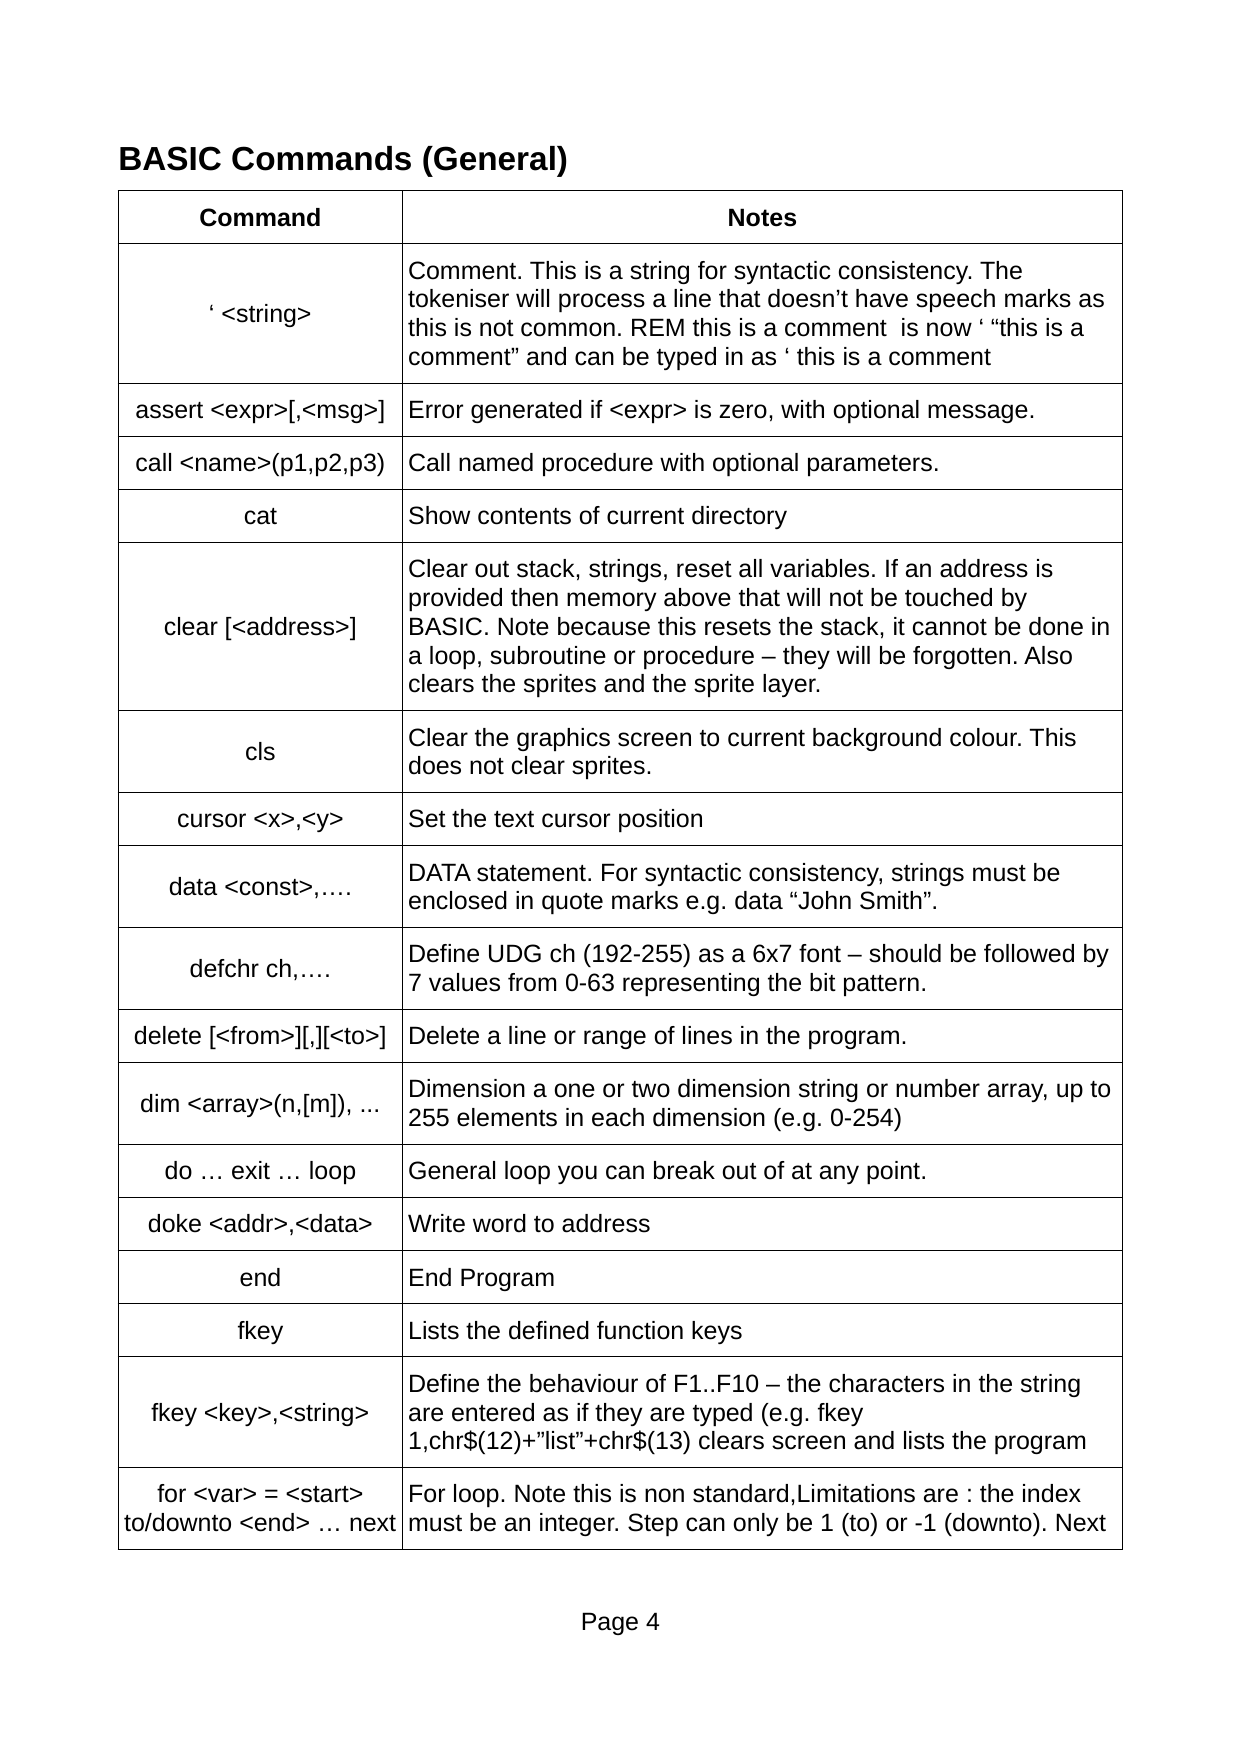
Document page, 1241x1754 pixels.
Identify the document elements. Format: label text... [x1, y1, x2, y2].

table_cell Define the behaviour of F1..F10 – the characters in the string are entered as if they are typed (e.g. fkey 1,chr$(12)+”list”+chr$(13) clears screen and lists the program [403, 1357, 1122, 1467]
subtitle BASIC Commands (General) [118, 139, 1122, 177]
table_cell Cat [119, 490, 402, 542]
table_cell Dimension a one or two dimension string or number array, up to 255 elements in each dimension (e.g. 0-254) [403, 1063, 1122, 1144]
table_cell Write word to address [403, 1198, 1122, 1250]
table_cell Do … exit … loop [119, 1145, 402, 1197]
table_cell Delete [<from>][,][<to>] [119, 1010, 402, 1062]
table_cell General loop you can break out of at any point. [403, 1145, 1122, 1197]
table_cell End [119, 1251, 402, 1303]
table_header Command [119, 191, 402, 243]
table_cell Comment. This is a string for syntactic consistency. The tokeniser will process a line that doesn’t have speech marks as this is not common. REM this is a comment is now ‘ “this is a comment” and can be typed in as ‘ this is a comment [403, 244, 1122, 382]
table_cell Delete a line or range of lines in the program. [403, 1010, 1122, 1062]
table_cell Cursor <x>,<y> [119, 793, 402, 845]
table_cell Clear the graphics screen to current background colour. This does not clear sprites. [403, 711, 1122, 792]
table_cell Dim <array>(n,[m]), ... [119, 1063, 402, 1144]
table_cell Cls [119, 711, 402, 792]
table_cell Call <name>(p1,p2,p3) [119, 437, 402, 489]
table_cell Doke <addr>,<data> [119, 1198, 402, 1250]
table_cell Call named procedure with optional parameters. [403, 437, 1122, 489]
table_cell For <var> = <start> to/downto <end> … next [119, 1468, 402, 1549]
table_cell Defchr ch,…. [119, 928, 402, 1009]
table_cell DATA statement. For syntactic consistency, strings must be enclosed in quote marks e.g. data “John Smith”. [403, 846, 1122, 927]
table_cell Set the text cursor position [403, 793, 1122, 845]
table_cell Lists the defined function keys [403, 1304, 1122, 1356]
table_cell ‘ <string> [119, 244, 402, 382]
table_cell For loop. Note this is non standard,Limitations are : the index must be an integer. Step can only be 1 (to) or -1 (downto). Next [403, 1468, 1122, 1549]
table_header Notes [403, 191, 1122, 243]
table_cell Show contents of current directory [403, 490, 1122, 542]
table_cell Fkey <key>,<string> [119, 1357, 402, 1467]
table_cell Assert <expr>[,<msg>] [119, 384, 402, 436]
table_cell End Program [403, 1251, 1122, 1303]
table_cell Fkey [119, 1304, 402, 1356]
table_cell Define UDG ch (192-255) as a 6x7 font – should be followed by 7 values from 0-63 representing the bit pattern. [403, 928, 1122, 1009]
table_cell Error generated if <expr> is zero, with optional message. [403, 384, 1122, 436]
table_cell Data <const>,…. [119, 846, 402, 927]
table_cell Clear [<address>] [119, 543, 402, 710]
table_cell Clear out stack, strings, reset all variables. If an address is provided then memory above that will not be touched by BASIC. Note because this resets the stack, it cannot be done in a loop, subroutine or procedure – they will be forgotten. Also clears the sprites and the sprite layer. [403, 543, 1122, 710]
